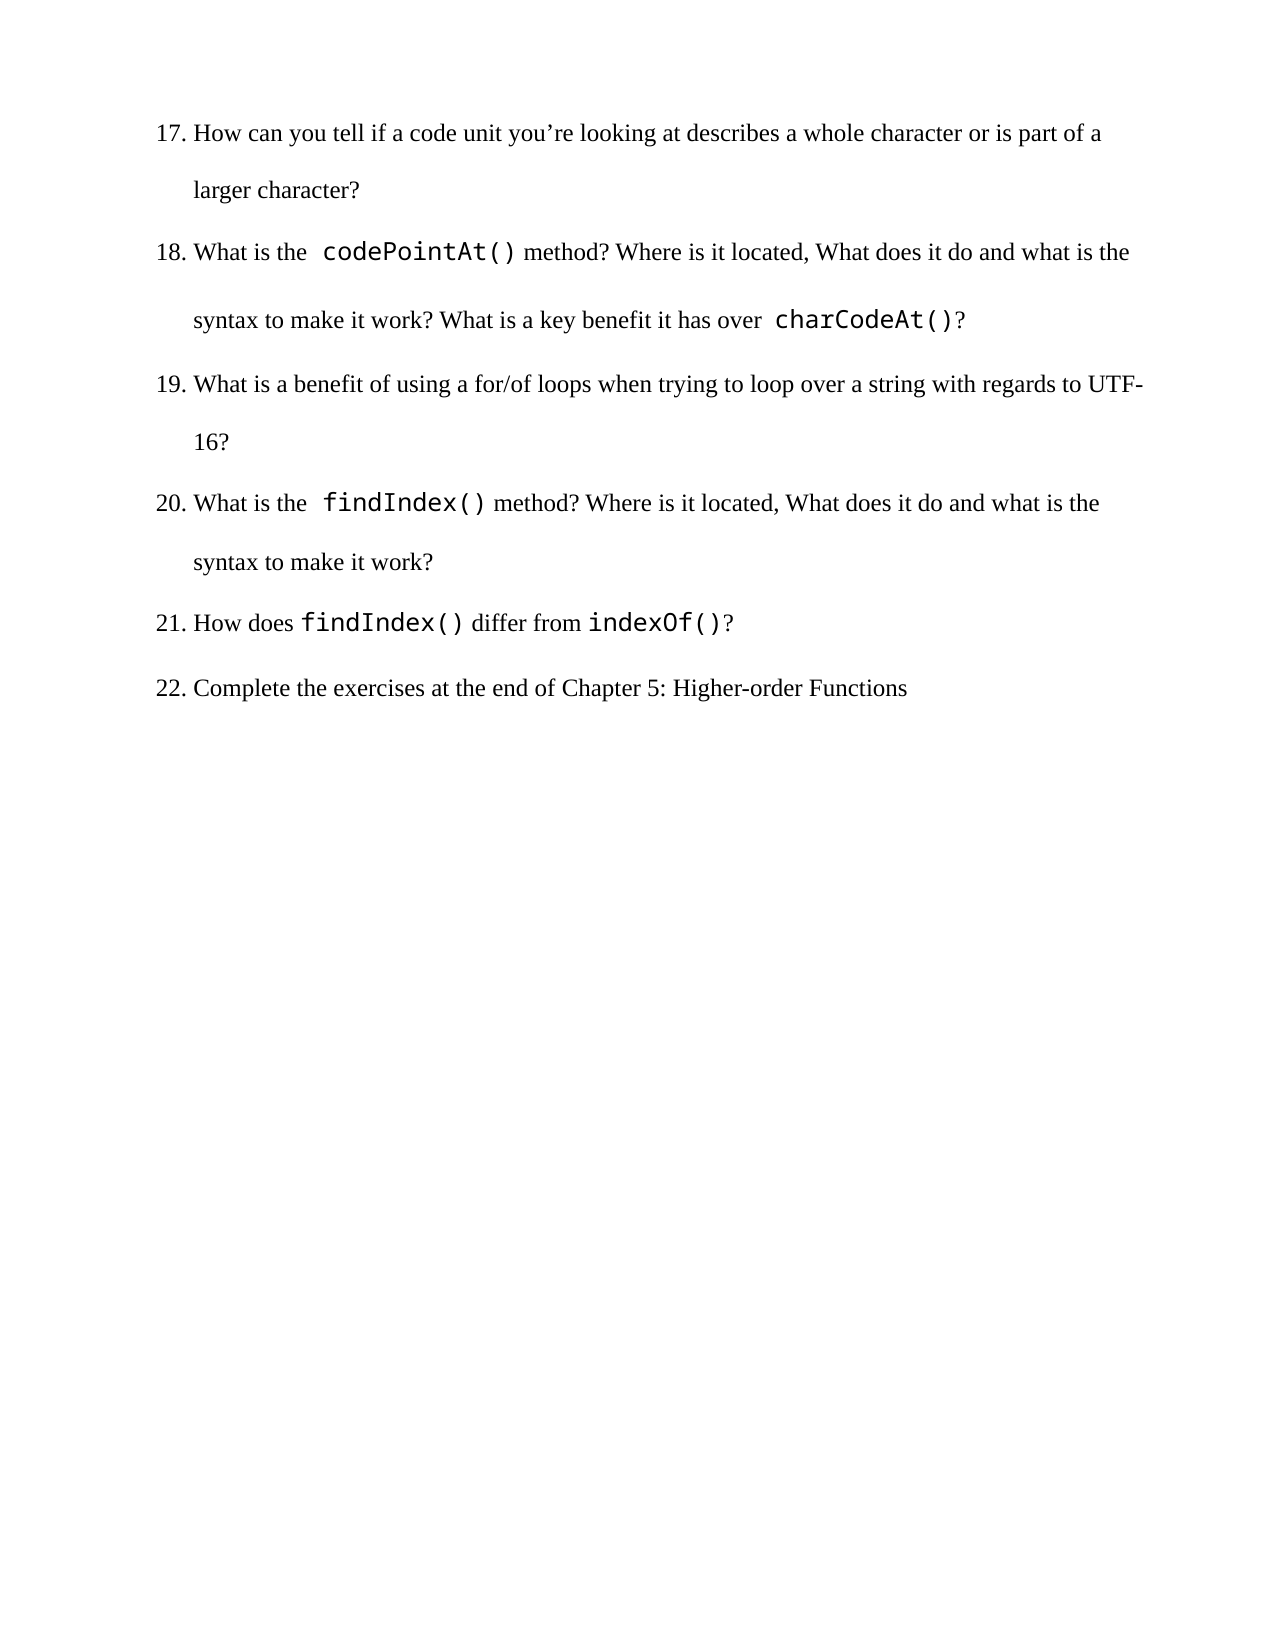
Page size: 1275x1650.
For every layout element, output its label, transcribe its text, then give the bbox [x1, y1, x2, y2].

list Complete the exercises at the end of Chapter 5: Higher-order Functions [156, 673, 1157, 702]
list What is the codePointAt() method? Where is it located, What does it do and what is the syntax to make it work? What is a key benefit it has over charCodeAt()? [156, 233, 1157, 335]
list How can you tell if a code unit you’re looking at describes a whole character or is part of a larger character? [156, 118, 1157, 204]
list How does findIndex() differ from indexOf()? [156, 605, 1157, 639]
list What is a benefit of using a for/of loops when trying to loop over a string with regards to UTF-16? [156, 369, 1157, 456]
list What is the findIndex() method? Where is it located, What does it do and what is the syntax to make it work? [156, 484, 1157, 576]
